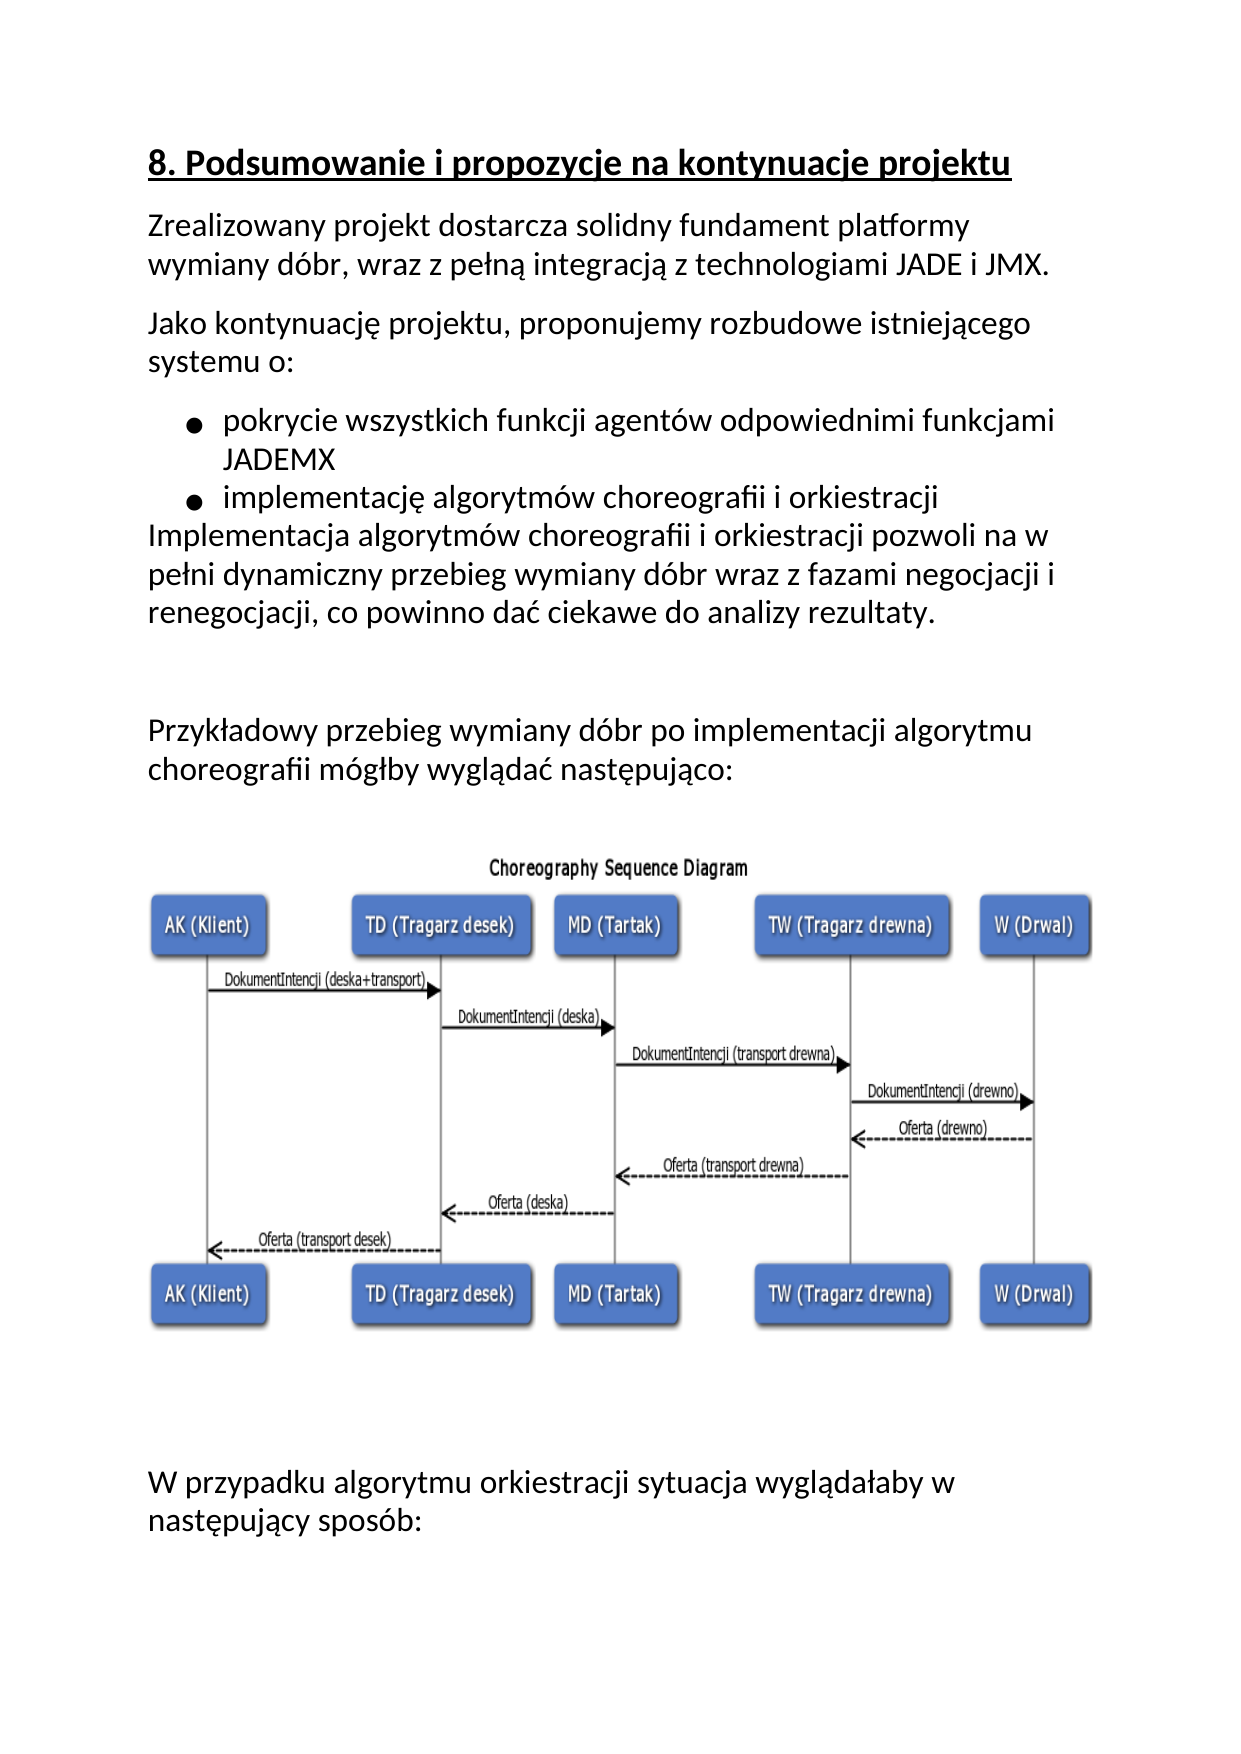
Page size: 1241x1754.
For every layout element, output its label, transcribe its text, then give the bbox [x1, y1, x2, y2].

picture [147, 846, 1093, 1332]
text 8. Podsumowanie i propozycje na kontynuacje projektu [148, 148, 1093, 185]
list implementację algorytmów choreografii i orkiestracji [185, 483, 1093, 517]
text Implementacja algorytmów choreografii i orkiestracji pozwoli na w pełni dynamiczny przebieg wymiany dóbr wraz z fazami negocjacji i renegocjacji, co powinno dać ciekawe do analizy rezultaty. [148, 522, 1093, 632]
text Zrealizowany projekt dostarcza solidny fundament platformy wymiany dóbr, wraz z pełną integracją z technologiami JADE i JMX. [148, 212, 1093, 283]
list pokrycie wszystkich funkcji agentów odpowiednimi funkcjami JADEMX [185, 407, 1093, 478]
text Jako kontynuację projektu, proponujemy rozbudowe istniejącego systemu o: [148, 309, 1093, 381]
text W przypadku algorytmu orkiestracji sytuacja wyglądałaby w następujący sposób: [148, 1468, 1093, 1540]
text Przykładowy przebieg wymiany dóbr po implementacji algorytmu choreografii mógłby wyglądać następująco: [148, 717, 1093, 788]
